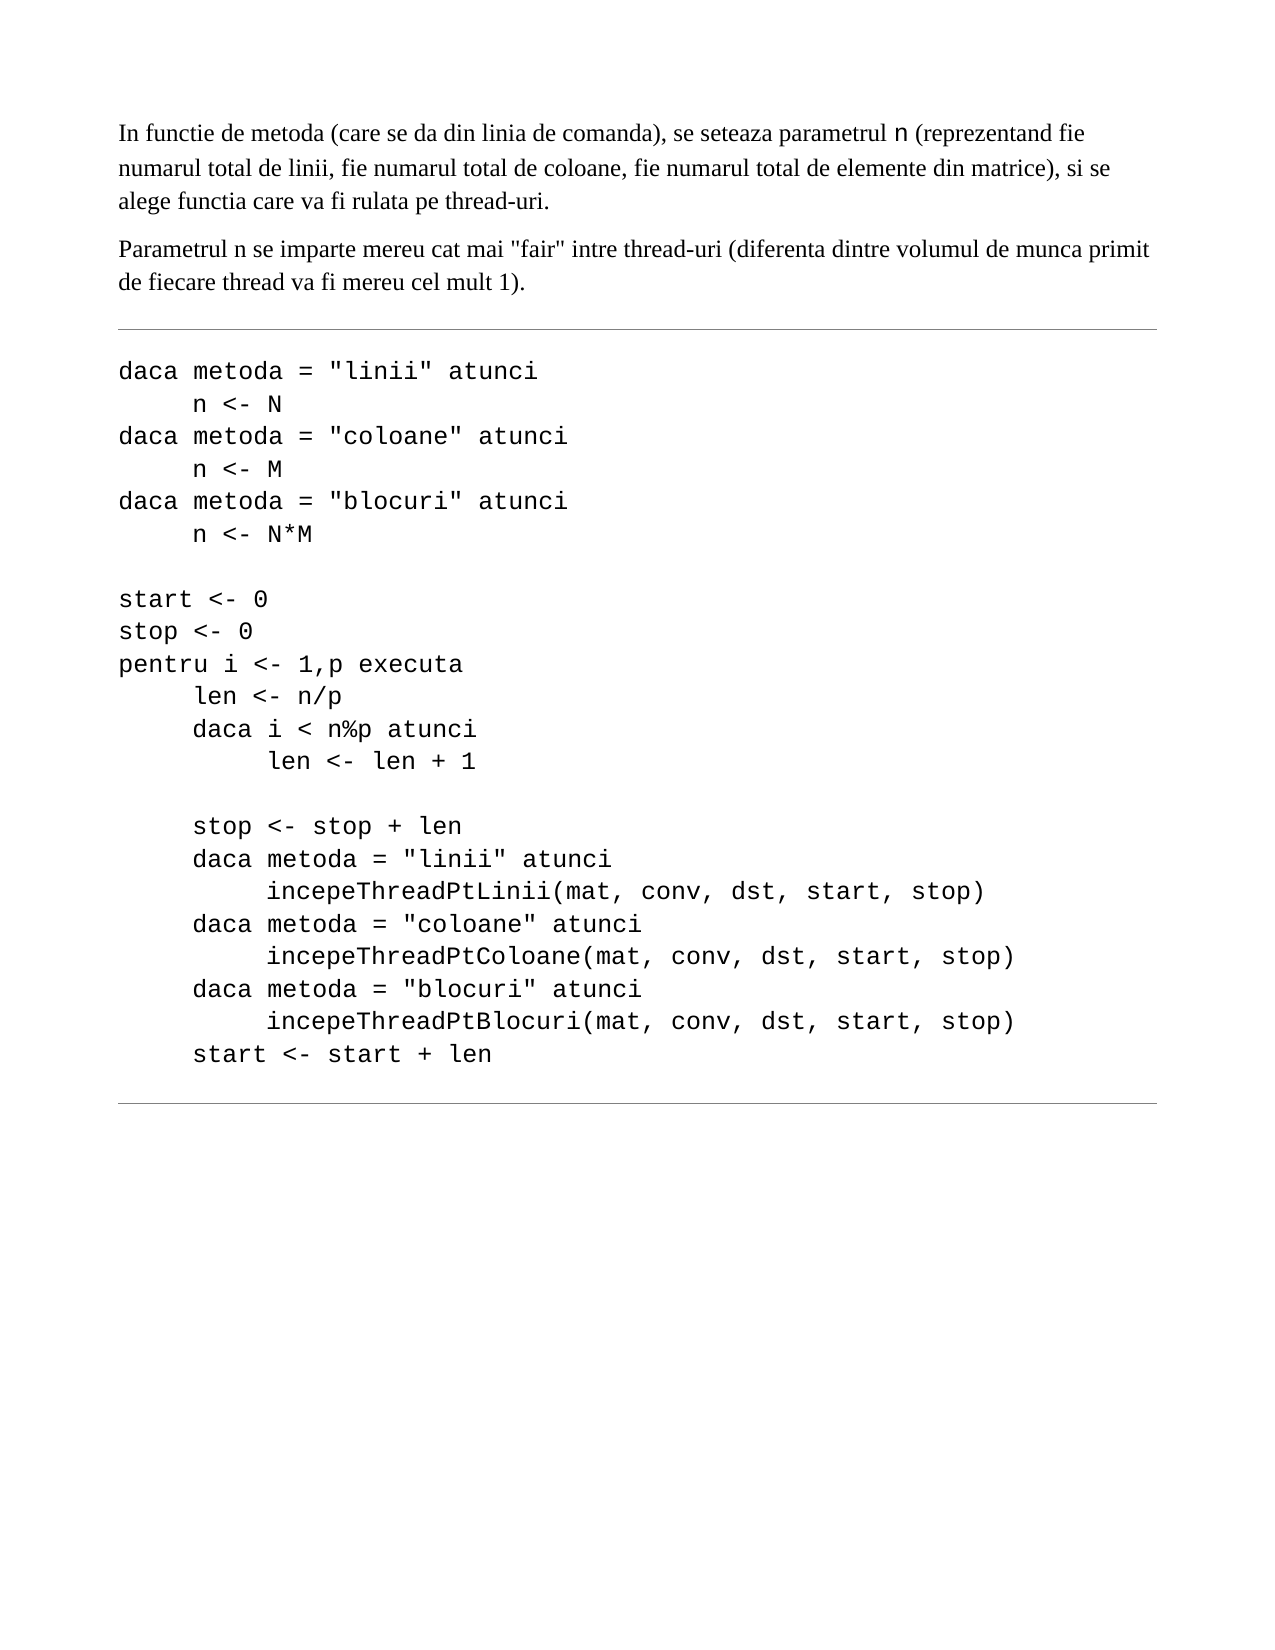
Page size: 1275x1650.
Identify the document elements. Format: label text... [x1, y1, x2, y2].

text daca metoda = "linii" atunci n <- N daca metoda = "coloane" atunci n <- M daca metoda = "blocuri" atunci n <- N*M start <- 0 stop <- 0 pentru i <- 1,p executa len <- n/p daca i < n%p atunci len <- len + 1 stop <- stop + len daca metoda = "linii" atunci incepeThreadPtLinii(mat, conv, dst, start, stop) daca metoda = "coloane" atunci incepeThreadPtColoane(mat, conv, dst, start, stop) daca metoda = "blocuri" atunci incepeThreadPtBlocuri(mat, conv, dst, start, stop) start <- start + len [118, 359, 1157, 1069]
text Parametrul n se imparte mereu cat mai "fair" intre thread-uri (diferenta dintre volumul de munca primit de fiecare thread va fi mereu cel mult 1). [118, 234, 1157, 296]
text In functie de metoda (care se da din linia de comanda), se seteaza parametrul n (reprezentand fie numarul total de linii, fie numarul total de coloane, fie numarul total de elemente din matrice), si se alege functia care va fi rulata pe thread-uri. [118, 118, 1157, 215]
